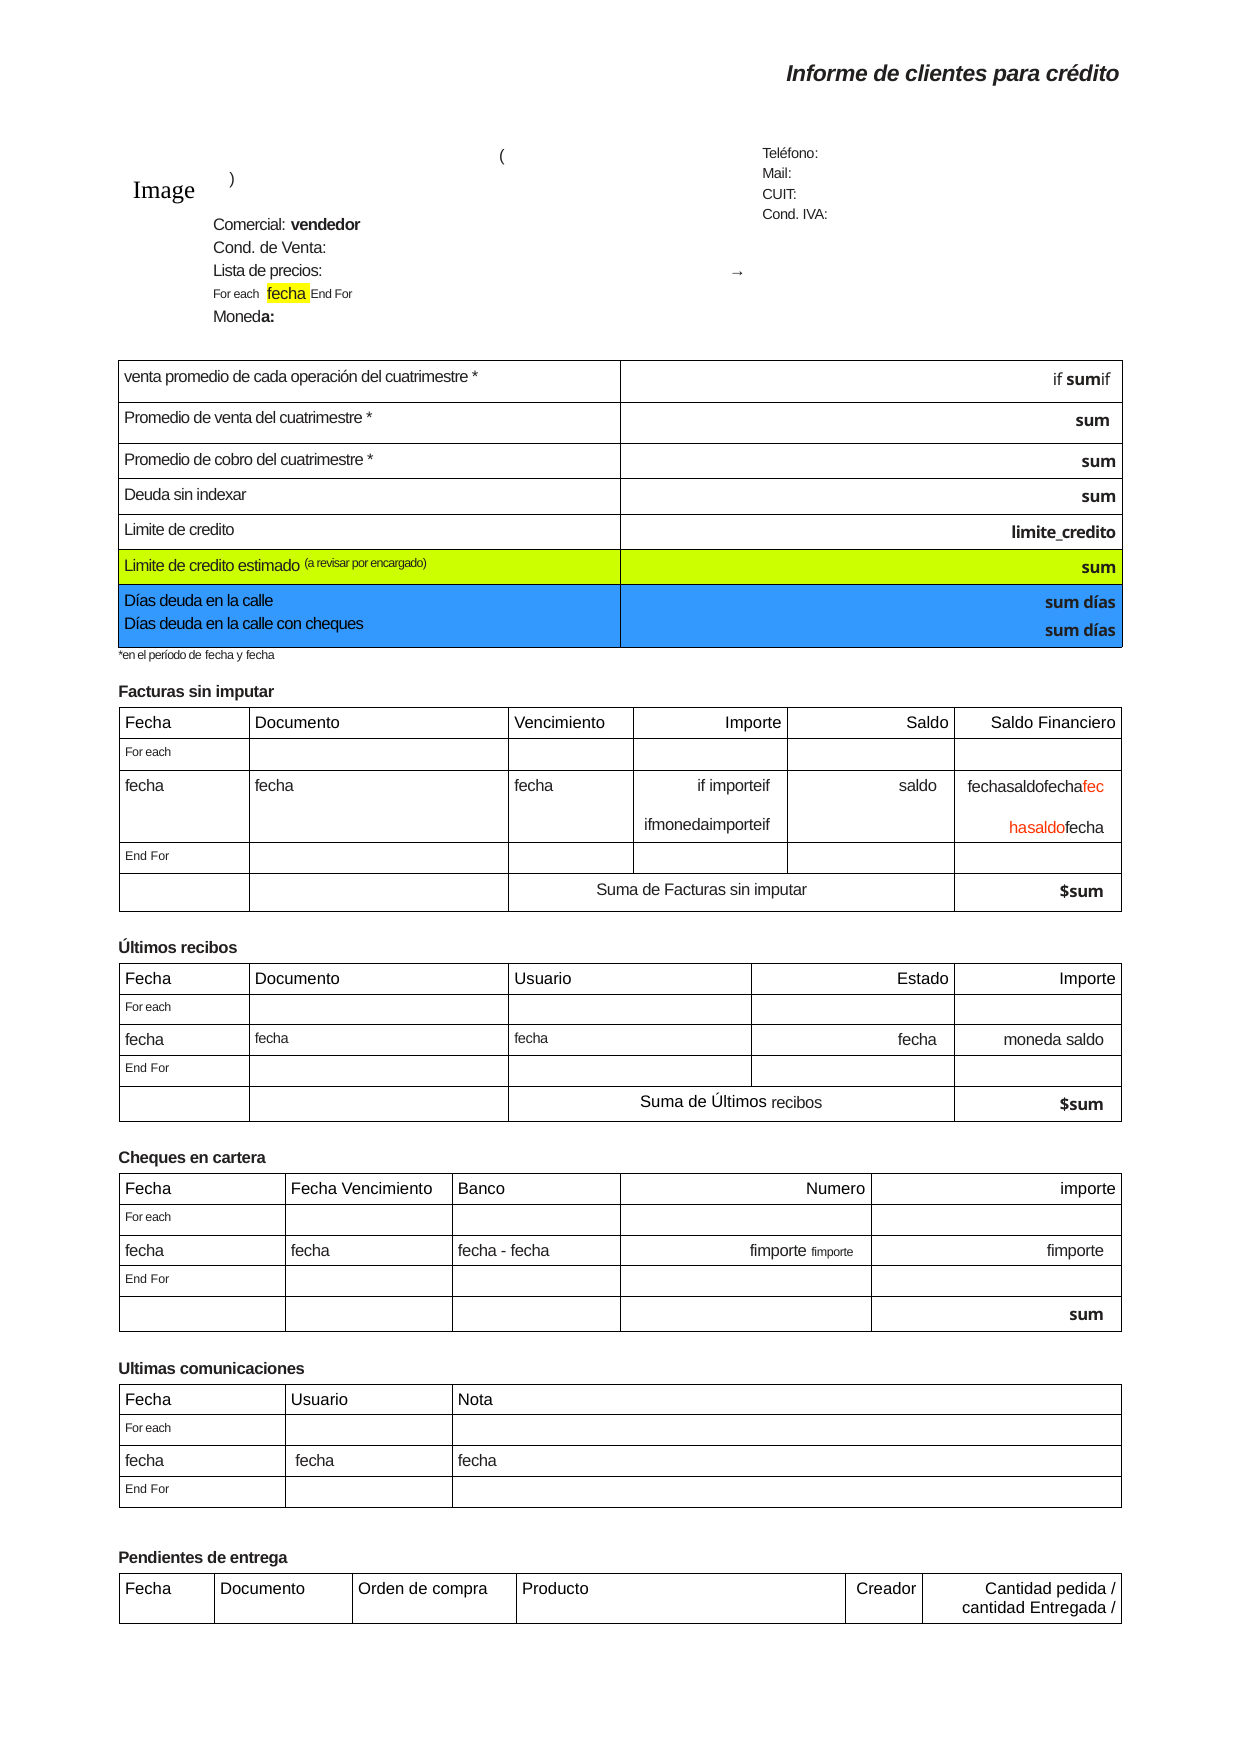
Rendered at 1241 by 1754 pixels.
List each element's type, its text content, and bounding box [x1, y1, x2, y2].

table_cell Días deuda en la calle Días deuda en la calle con cheques [119, 585, 620, 647]
table_cell [453, 1205, 620, 1235]
text Ultimas comunicaciones [118, 1358, 1063, 1378]
table_cell fimporte fimporte [621, 1236, 871, 1265]
text Últimos recibos [118, 937, 1063, 957]
table_header [118, 139, 207, 332]
table_cell [120, 1297, 285, 1331]
table_cell [955, 995, 1121, 1024]
table_cell [286, 1205, 452, 1235]
table_cell [621, 1205, 871, 1235]
table_cell [621, 1266, 871, 1296]
table_header Usuario [286, 1385, 452, 1414]
table_cell fimporte [872, 1236, 1121, 1265]
table_cell For each [120, 995, 249, 1024]
table_header Fecha [120, 1574, 214, 1622]
table_header Usuario [509, 964, 751, 993]
table_cell End For [120, 1266, 285, 1296]
table_cell fecha [286, 1446, 452, 1476]
table_cell [250, 739, 508, 770]
text *en el período de fecha y fecha [118, 648, 1122, 662]
table_header Orden de compra [353, 1574, 516, 1622]
table_header Fecha [120, 1174, 285, 1204]
table_header Fecha [120, 708, 249, 738]
table_cell [955, 1056, 1121, 1086]
table_cell fecha - fecha [453, 1236, 620, 1265]
table_cell [250, 874, 508, 911]
table_cell [955, 843, 1121, 873]
table_cell moneda saldo [955, 1025, 1121, 1055]
table_cell [453, 1415, 1121, 1445]
table_cell fecha [453, 1446, 1121, 1476]
table_cell For each [120, 739, 249, 770]
table_cell [509, 843, 633, 873]
table_cell [872, 1266, 1121, 1296]
table_cell Suma de Últimos recibos [509, 1087, 954, 1121]
table_cell fecha [509, 1025, 751, 1055]
table_header Cantidad pedida / cantidad Entregada / [923, 1574, 1121, 1622]
table_cell [621, 1297, 871, 1331]
table_cell fecha [120, 1025, 249, 1055]
table_cell [250, 843, 508, 873]
table_header venta promedio de cada operación del cuatrimestre * [119, 361, 620, 402]
table_header Creador [846, 1574, 922, 1622]
table_cell For each [120, 1205, 285, 1235]
table_cell sum [621, 479, 1122, 513]
table_cell Deuda sin indexar [119, 479, 620, 513]
table_header Documento [215, 1574, 352, 1622]
table_cell [453, 1297, 620, 1331]
table_cell End For [120, 843, 249, 873]
table_cell Limite de credito estimado (a revisar por encargado) [119, 550, 620, 584]
table_cell fecha [286, 1236, 452, 1265]
table_header Importe [955, 964, 1121, 993]
table_header Fecha [120, 964, 249, 993]
table_cell [286, 1266, 452, 1296]
text Pendientes de entrega [118, 1547, 1063, 1567]
table_cell saldo [788, 771, 954, 842]
table_header Estado [752, 964, 954, 993]
table_cell Promedio de venta del cuatrimestre * [119, 403, 620, 443]
table_cell [250, 1087, 508, 1121]
table_cell fechasaldofechafechasaldofecha [955, 771, 1121, 842]
table_cell [509, 995, 751, 1024]
text Cheques en cartera [118, 1147, 1063, 1167]
table_cell Promedio de cobro del cuatrimestre * [119, 444, 620, 478]
table_cell End For [120, 1477, 285, 1507]
table_cell Suma de Facturas sin imputar [509, 874, 954, 911]
table_header Banco [453, 1174, 620, 1204]
table_header Importe [634, 708, 787, 738]
table_header Producto [517, 1574, 845, 1622]
table_cell $sum [955, 874, 1121, 911]
table_cell sum [621, 444, 1122, 478]
table_cell fecha [509, 771, 633, 842]
table_header Fecha [120, 1385, 285, 1414]
table_cell [120, 1087, 249, 1121]
table_cell [120, 874, 249, 911]
table_cell fecha [250, 771, 508, 842]
table_cell [872, 1205, 1121, 1235]
table_cell [955, 739, 1121, 770]
table_cell [250, 1056, 508, 1086]
table_header Nota [453, 1385, 1121, 1414]
table_header Fecha Vencimiento [286, 1174, 452, 1204]
table_header Numero [621, 1174, 871, 1204]
table_cell [286, 1415, 452, 1445]
table_cell [634, 843, 787, 873]
table_cell [634, 739, 787, 770]
text Facturas sin imputar [118, 681, 1063, 701]
table_cell sum [621, 403, 1122, 443]
table_cell fecha [752, 1025, 954, 1055]
table_header Saldo [788, 708, 954, 738]
table_cell [788, 843, 954, 873]
table_cell [509, 739, 633, 770]
table_cell [250, 995, 508, 1024]
table_cell fecha [250, 1025, 508, 1055]
table_header <o.commercial_partner_id.abc_sales_amount>(<o.commercial_partner_id.internal_code>) <o.commercial_partner_id.name> <o.commercial_partner_id.street> Comercial: vendedor Cond. de Venta: <o.commercial_partner_id.property_payment_term_id[0].name> Lista de precios: <o.commercial_partner_id.property_product_pricelist[0].name> → For each fecha End For Moneda: <o.commercial_partner_id.currency_id.name> [207, 139, 756, 332]
table_header Vencimiento [509, 708, 633, 738]
table_cell End For [120, 1056, 249, 1086]
table_cell sum [621, 550, 1122, 584]
table_cell [453, 1477, 1121, 1507]
table_cell [286, 1477, 452, 1507]
table_cell [752, 995, 954, 1024]
table_cell sum días sum días [621, 585, 1122, 647]
table_cell [453, 1266, 620, 1296]
text Informe de clientes para crédito [118, 60, 1122, 86]
table_cell if importeif ifmonedaimporteif [634, 771, 787, 842]
table_header importe [872, 1174, 1121, 1204]
table_cell sum [872, 1297, 1121, 1331]
table_cell fecha [120, 1446, 285, 1476]
table_cell Limite de credito [119, 515, 620, 549]
table_header Documento [250, 708, 508, 738]
table_header Saldo Financiero [955, 708, 1121, 738]
table_cell [286, 1297, 452, 1331]
table_cell $sum [955, 1087, 1121, 1121]
table_cell fecha [120, 771, 249, 842]
table_cell fecha [120, 1236, 285, 1265]
table_cell For each [120, 1415, 285, 1445]
table_cell [788, 739, 954, 770]
table_header Documento [250, 964, 508, 993]
table_header Teléfono: <o.commercial_partner_id.phone> Mail: <o.commercial_partner_id.email> CUIT:<o.commercial_partner_id.vat> Cond. IVA: <o.commercial_partner_id.l10n_ar_afip_responsibility_type_id.name> [756, 139, 1122, 332]
table_cell limite_credito [621, 515, 1122, 549]
table_cell [509, 1056, 751, 1086]
table_header if sumif [621, 361, 1122, 402]
table_cell [752, 1056, 954, 1086]
